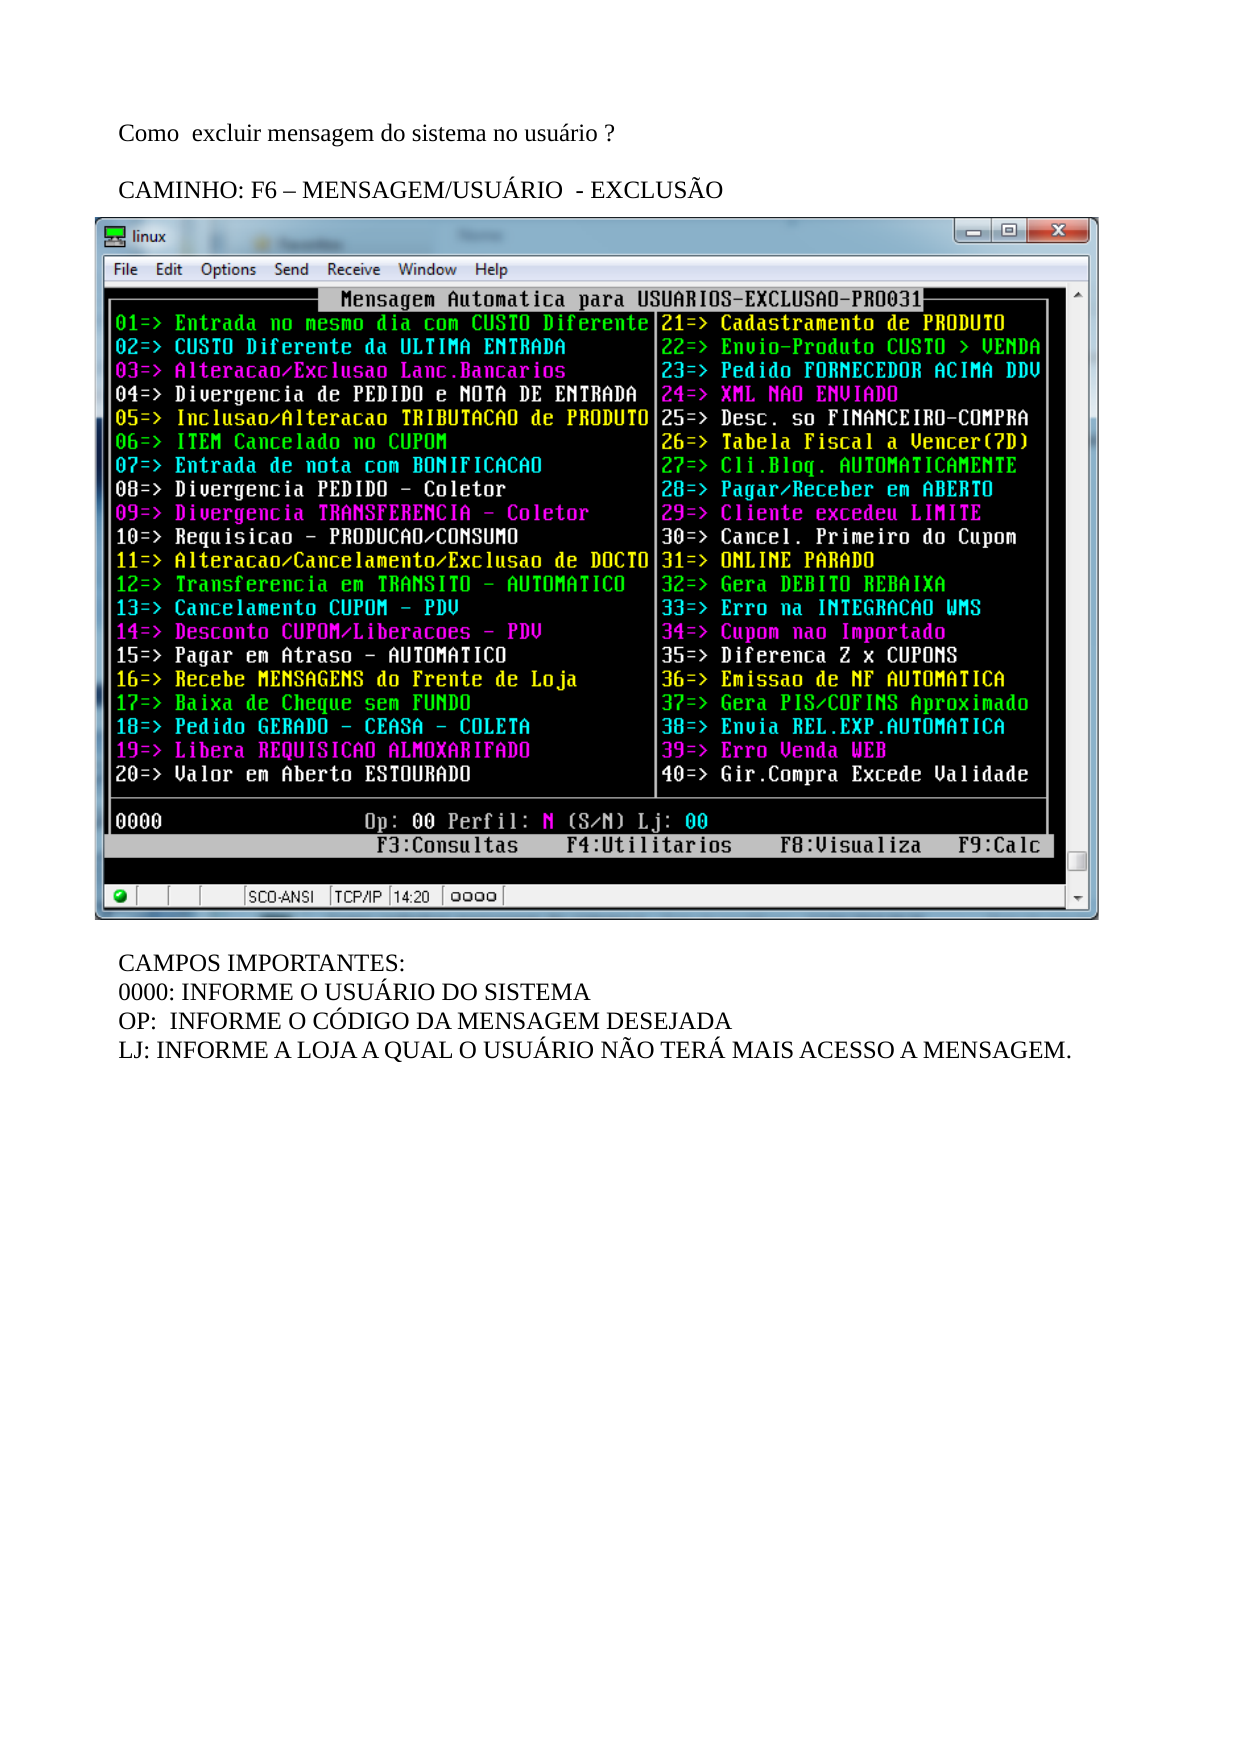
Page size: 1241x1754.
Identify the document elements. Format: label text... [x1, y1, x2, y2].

text Como excluir mensagem do sistema no usuário ? [118, 118, 1122, 147]
text CAMPOS IMPORTANTES: [118, 204, 1122, 977]
text LJ: INFORME A LOJA A QUAL O USUÁRIO NÃO TERÁ MAIS ACESSO A MENSAGEM. [118, 1035, 1122, 1063]
text 0000: INFORME O USUÁRIO DO SISTEMA OP: INFORME O CÓDIGO DA MENSAGEM DESEJADA [118, 977, 1122, 1035]
text CAMINHO: F6 – MENSAGEM/USUÁRIO - EXCLUSÃO [118, 176, 1122, 204]
picture [94, 217, 1099, 920]
